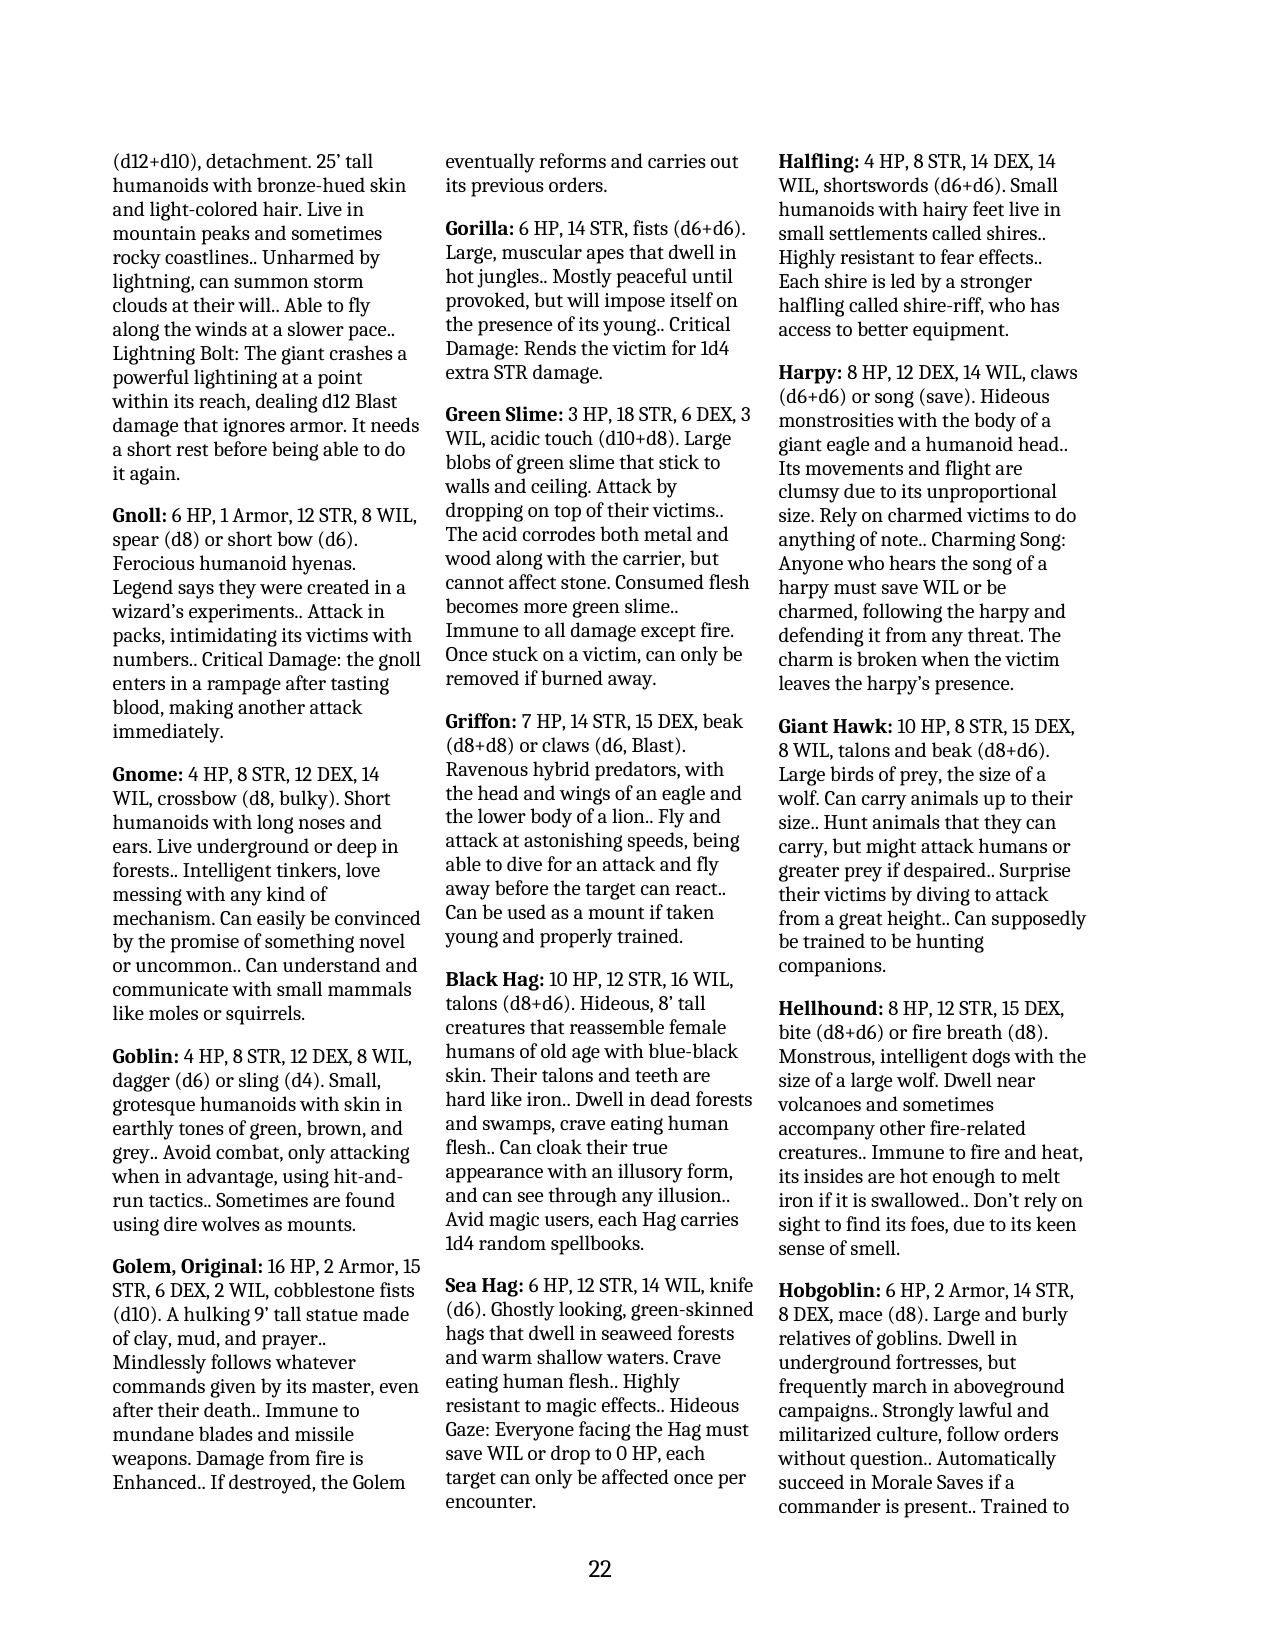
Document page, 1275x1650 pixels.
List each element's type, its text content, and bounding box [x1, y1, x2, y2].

text Green Slime: 3 HP, 18 STR, 6 DEX, 3 WIL, acidic touch (d10+d8). Large blobs of green slime that stick to walls and ceiling. Attack by dropping on top of their victims.. The acid corrodes both metal and wood along with the carrier, but cannot affect stone. Consumed flesh becomes more green slime.. Immune to all damage except fire. Once stuck on a victim, can only be removed if burned away. [445, 403, 754, 691]
text Hellhound: 8 HP, 12 STR, 15 DEX, bite (d8+d6) or fire breath (d8). Monstrous, intelligent dogs with the size of a large wolf. Dwell near volcanoes and sometimes accompany other fire-related creatures.. Immune to fire and heat, its insides are hot enough to melt iron if it is swallowed.. Don’t rely on sight to find its foes, due to its keen sense of smell. [778, 997, 1087, 1260]
text Black Hag: 10 HP, 12 STR, 16 WIL, talons (d8+d6). Hideous, 8’ tall creatures that reassemble female humans of old age with blue-black skin. Their talons and teeth are hard like iron.. Dwell in dead forests and swamps, crave eating human flesh.. Can cloak their true appearance with an illusory form, and can see through any illusion.. Avid magic users, each Hag carries 1d4 random spellbooks. [445, 968, 754, 1255]
text Halfling: 4 HP, 8 STR, 14 DEX, 14 WIL, shortswords (d6+d6). Small humanoids with hairy feet live in small settlements called shires.. Highly resistant to fear effects.. Each shire is led by a stronger halfling called shire-riff, who has access to better equipment. [778, 150, 1087, 342]
text Harpy: 8 HP, 12 DEX, 14 WIL, claws (d6+d6) or song (save). Hideous monstrosities with the body of a giant eagle and a humanoid head.. Its movements and flight are clumsy due to its unproportional size. Rely on charmed victims to do anything of note.. Charming Song: Anyone who hears the song of a harpy must save WIL or be charmed, following the harpy and defending it from any threat. The charm is broken when the victim leaves the harpy’s presence. [778, 360, 1087, 696]
text Sea Hag: 6 HP, 12 STR, 14 WIL, knife (d6). Ghostly looking, green-skinned hags that dwell in seaweed forests and warm shallow waters. Crave eating human flesh.. Highly resistant to magic effects.. Hideous Gaze: Everyone facing the Hag must save WIL or drop to 0 HP, each target can only be affected once per encounter. [445, 1274, 754, 1513]
text eventually reforms and carries out its previous orders. [445, 150, 754, 198]
text Gnoll: 6 HP, 1 Armor, 12 STR, 8 WIL, spear (d8) or short bow (d6). Ferocious humanoid hyenas. Legend says they were created in a wizard’s experiments.. Attack in packs, intimidating its victims with numbers.. Critical Damage: the gnoll enters in a rampage after tasting blood, making another attack immediately. [112, 504, 421, 744]
text Gorilla: 6 HP, 14 STR, fists (d6+d6). Large, muscular apes that dwell in hot jungles.. Mostly peaceful until provoked, but will impose itself on the presence of its young.. Critical Damage: Rends the victim for 1d4 extra STR damage. [445, 217, 754, 384]
text Goblin: 4 HP, 8 STR, 12 DEX, 8 WIL, dagger (d6) or sling (d4). Small, grotesque humanoids with skin in earthly tones of green, brown, and grey.. Avoid combat, only attacking when in advantage, using hit-and-run tactics.. Sometimes are found using dire wolves as mounts. [112, 1045, 421, 1236]
text Gnome: 4 HP, 8 STR, 12 DEX, 14 WIL, crossbow (d8, bulky). Short humanoids with long noses and ears. Live underground or deep in forests.. Intelligent tinkers, love messing with any kind of mechanism. Can easily be convinced by the promise of something novel or uncommon.. Can understand and communicate with small mammals like moles or squirrels. [112, 762, 421, 1026]
text Golem, Original: 16 HP, 2 Armor, 15 STR, 6 DEX, 2 WIL, cobblestone fists (d10). A hulking 9’ tall statue made of clay, mud, and prayer.. Mindlessly follows whatever commands given by its master, even after their death.. Immune to mundane blades and missile weapons. Damage from fire is Enhanced.. If destroyed, the Golem [112, 1255, 421, 1495]
text Griffon: 7 HP, 14 STR, 15 DEX, beak (d8+d8) or claws (d6, Blast). Ravenous hybrid predators, with the head and wings of an eagle and the lower body of a lion.. Fly and attack at astonishing speeds, being able to dive for an attack and fly away before the target can react.. Can be used as a mount if taken young and properly trained. [445, 709, 754, 949]
text Hobgoblin: 6 HP, 2 Armor, 14 STR, 8 DEX, mace (d8). Large and burly relatives of goblins. Dwell in underground fortresses, but frequently march in aboveground campaigns.. Strongly lawful and militarized culture, follow orders without question.. Automatically succeed in Morale Saves if a commander is present.. Trained to [778, 1279, 1087, 1519]
text (d12+d10), detachment. 25’ tall humanoids with bronze-hued skin and light-colored hair. Live in mountain peaks and sometimes rocky coastlines.. Unharmed by lightning, can summon storm clouds at their will.. Able to fly along the winds at a slower pace.. Lightning Bolt: The giant crashes a powerful lightining at a point within its reach, dealing d12 Blast damage that ignores armor. It needs a short rest before being able to do it again. [112, 150, 421, 485]
text Giant Hawk: 10 HP, 8 STR, 15 DEX, 8 WIL, talons and beak (d8+d6). Large birds of prey, the size of a wolf. Can carry animals up to their size.. Hunt animals that they can carry, but might attack humans or greater prey if despaired.. Surprise their victims by diving to attack from a great height.. Can supposedly be trained to be hunting companions. [778, 714, 1087, 978]
